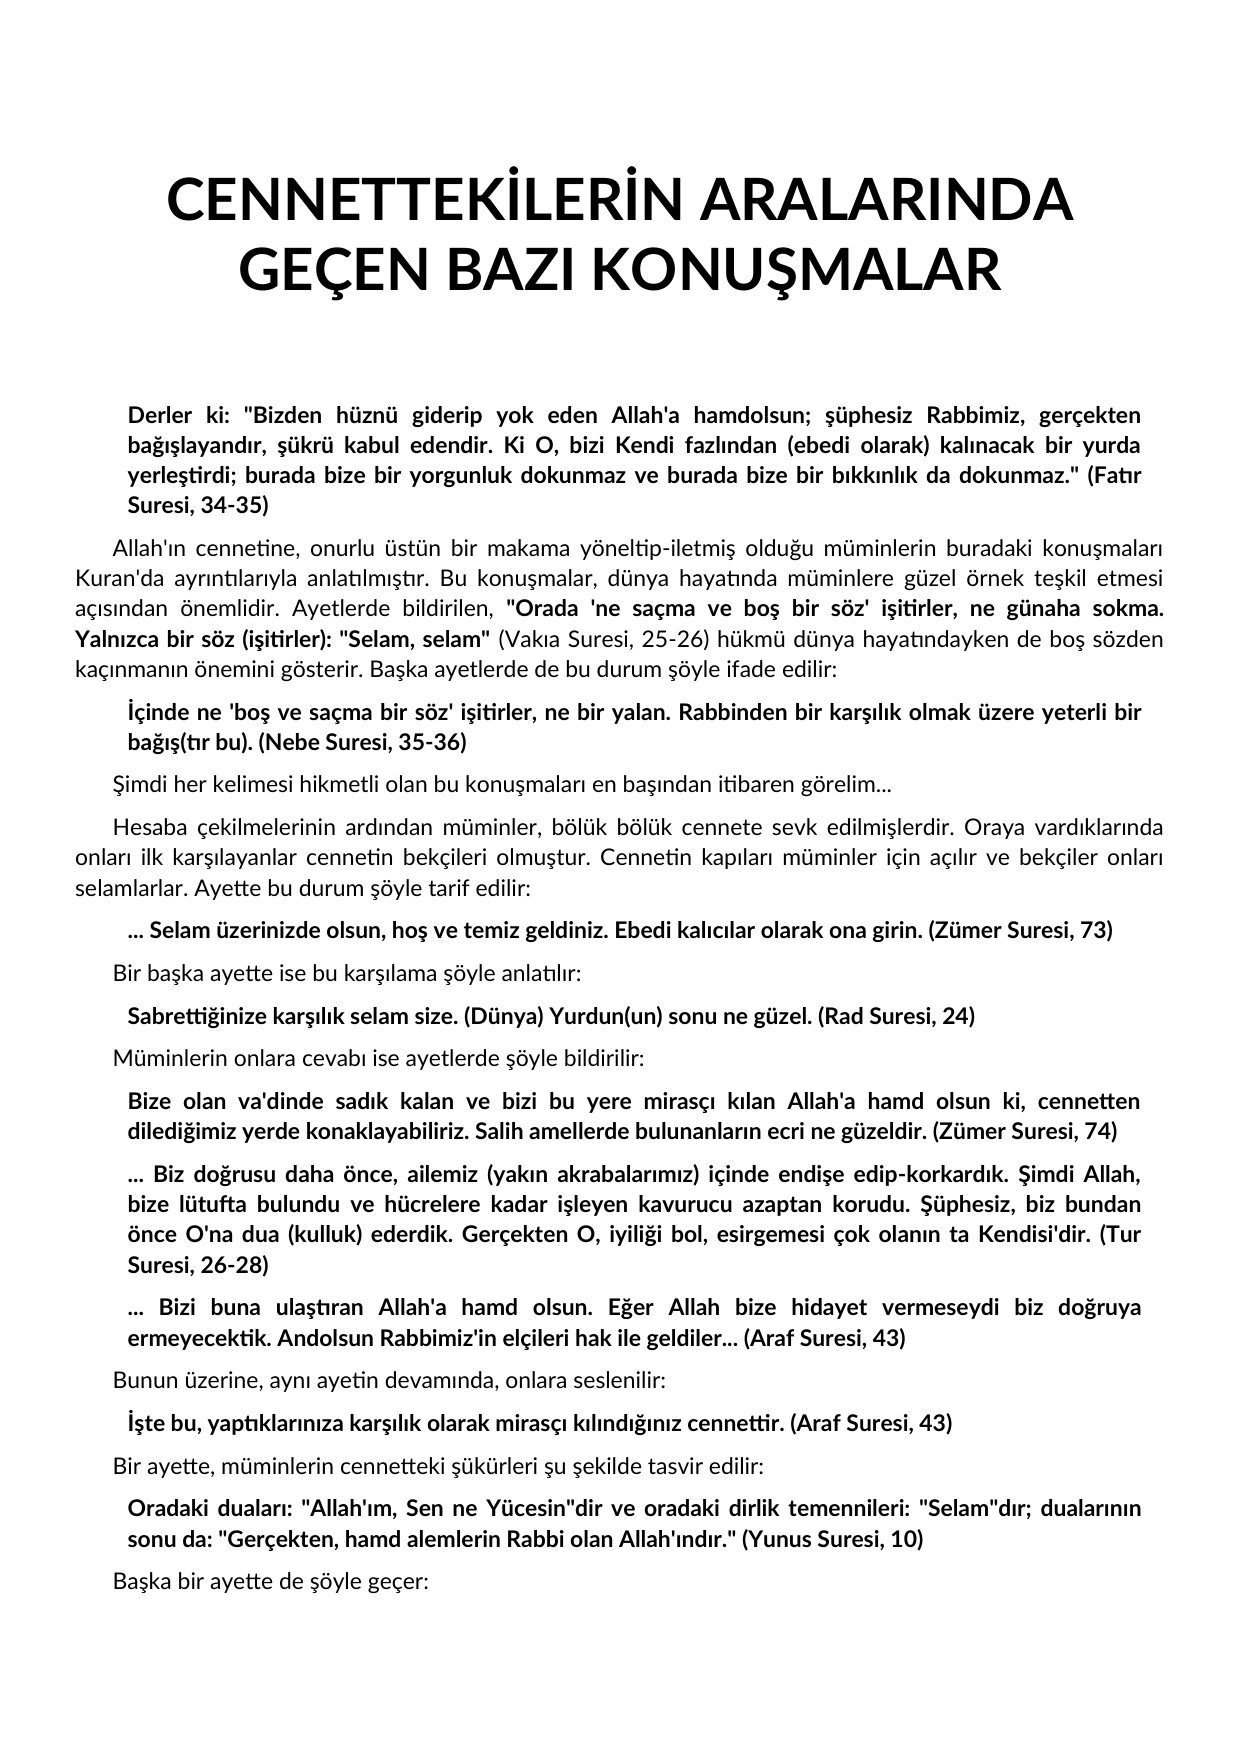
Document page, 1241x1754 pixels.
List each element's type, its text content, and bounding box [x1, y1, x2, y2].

text Bir başka ayette ise bu karşılama şöyle anlatılır: [75, 959, 1165, 986]
text Sabrettiğinize karşılık selam size. (Dünya) Yurdun(un) sonu ne güzel. (Rad Suresi, 24) [127, 1001, 1143, 1029]
text İçinde ne 'boş ve saçma bir söz' işitirler, ne bir yalan. Rabbinden bir karşılık olmak üzere yeterli bir bağış(tır bu). (Nebe Suresi, 35-36) [127, 697, 1143, 755]
text ... Bizi buna ulaştıran Allah'a hamd olsun. Eğer Allah bize hidayet vermeseydi biz doğruya ermeyecektik. Andolsun Rabbimiz'in elçileri hak ile geldiler... (Araf Suresi, 43) [127, 1293, 1143, 1351]
text ... Selam üzerinizde olsun, hoş ve temiz geldiniz. Ebedi kalıcılar olarak ona girin. (Zümer Suresi, 73) [127, 916, 1143, 943]
text Müminlerin onlara cevabı ise ayetlerde şöyle bildirilir: [75, 1044, 1165, 1072]
text Bize olan va'dinde sadık kalan ve bizi bu yere mirasçı kılan Allah'a hamd olsun ki, cennetten dilediğimiz yerde konaklayabiliriz. Salih amellerde bulunanların ecri ne güzeldir. (Zümer Suresi, 74) [127, 1087, 1143, 1144]
subtitle CENNETTEKİLERİN ARALARINDA GEÇEN BAZI KONUŞMALAR [75, 162, 1165, 302]
text Bunun üzerine, aynı ayetin devamında, onlara seslenilir: [75, 1366, 1165, 1393]
text Hesaba çekilmelerinin ardından müminler, bölük bölük cennete sevk edilmişlerdir. Oraya vardıklarında onları ilk karşılayanlar cennetin bekçileri olmuştur. Cennetin kapıları müminler için açılır ve bekçiler onları selamlarlar. Ayette bu durum şöyle tarif edilir: [75, 813, 1165, 901]
text Şimdi her kelimesi hikmetli olan bu konuşmaları en başından itibaren görelim... [75, 770, 1165, 798]
text Oradaki duaları: "Allah'ım, Sen ne Yücesin"dir ve oradaki dirlik temennileri: "Selam"dır; dualarının sonu da: "Gerçekten, hamd alemlerin Rabbi olan Allah'ındır." (Yunus Suresi, 10) [127, 1494, 1143, 1552]
text Bir ayette, müminlerin cennetteki şükürleri şu şekilde tasvir edilir: [75, 1451, 1165, 1479]
text İşte bu, yaptıklarınıza karşılık olarak mirasçı kılındığınız cennettir. (Araf Suresi, 43) [127, 1409, 1143, 1436]
text Allah'ın cennetine, onurlu üstün bir makama yöneltip-iletmiş olduğu müminlerin buradaki konuşmaları Kuran'da ayrıntılarıyla anlatılmıştır. Bu konuşmalar, dünya hayatında müminlere güzel örnek teşkil etmesi açısından önemlidir. Ayetlerde bildirilen, "Orada 'ne saçma ve boş bir söz' işitirler, ne günaha sokma. Yalnızca bir söz (işitirler): "Selam, selam" (Vakıa Suresi, 25-26) hükmü dünya hayatındayken de boş sözden kaçınmanın önemini gösterir. Başka ayetlerde de bu durum şöyle ifade edilir: [75, 534, 1165, 682]
text ... Biz doğrusu daha önce, ailemiz (yakın akrabalarımız) içinde endişe edip-korkardık. Şimdi Allah, bize lütufta bulundu ve hücrelere kadar işleyen kavurucu azaptan korudu. Şüphesiz, biz bundan önce O'na dua (kulluk) ederdik. Gerçekten O, iyiliği bol, esirgemesi çok olanın ta Kendisi'dir. (Tur Suresi, 26-28) [127, 1160, 1143, 1278]
text Derler ki: "Bizden hüznü giderip yok eden Allah'a hamdolsun; şüphesiz Rabbimiz, gerçekten bağışlayandır, şükrü kabul edendir. Ki O, bizi Kendi fazlından (ebedi olarak) kalınacak bir yurda yerleştirdi; burada bize bir yorgunluk dokunmaz ve burada bize bir bıkkınlık da dokunmaz." (Fatır Suresi, 34-35) [127, 400, 1143, 518]
text Başka bir ayette de şöyle geçer: [75, 1567, 1165, 1594]
